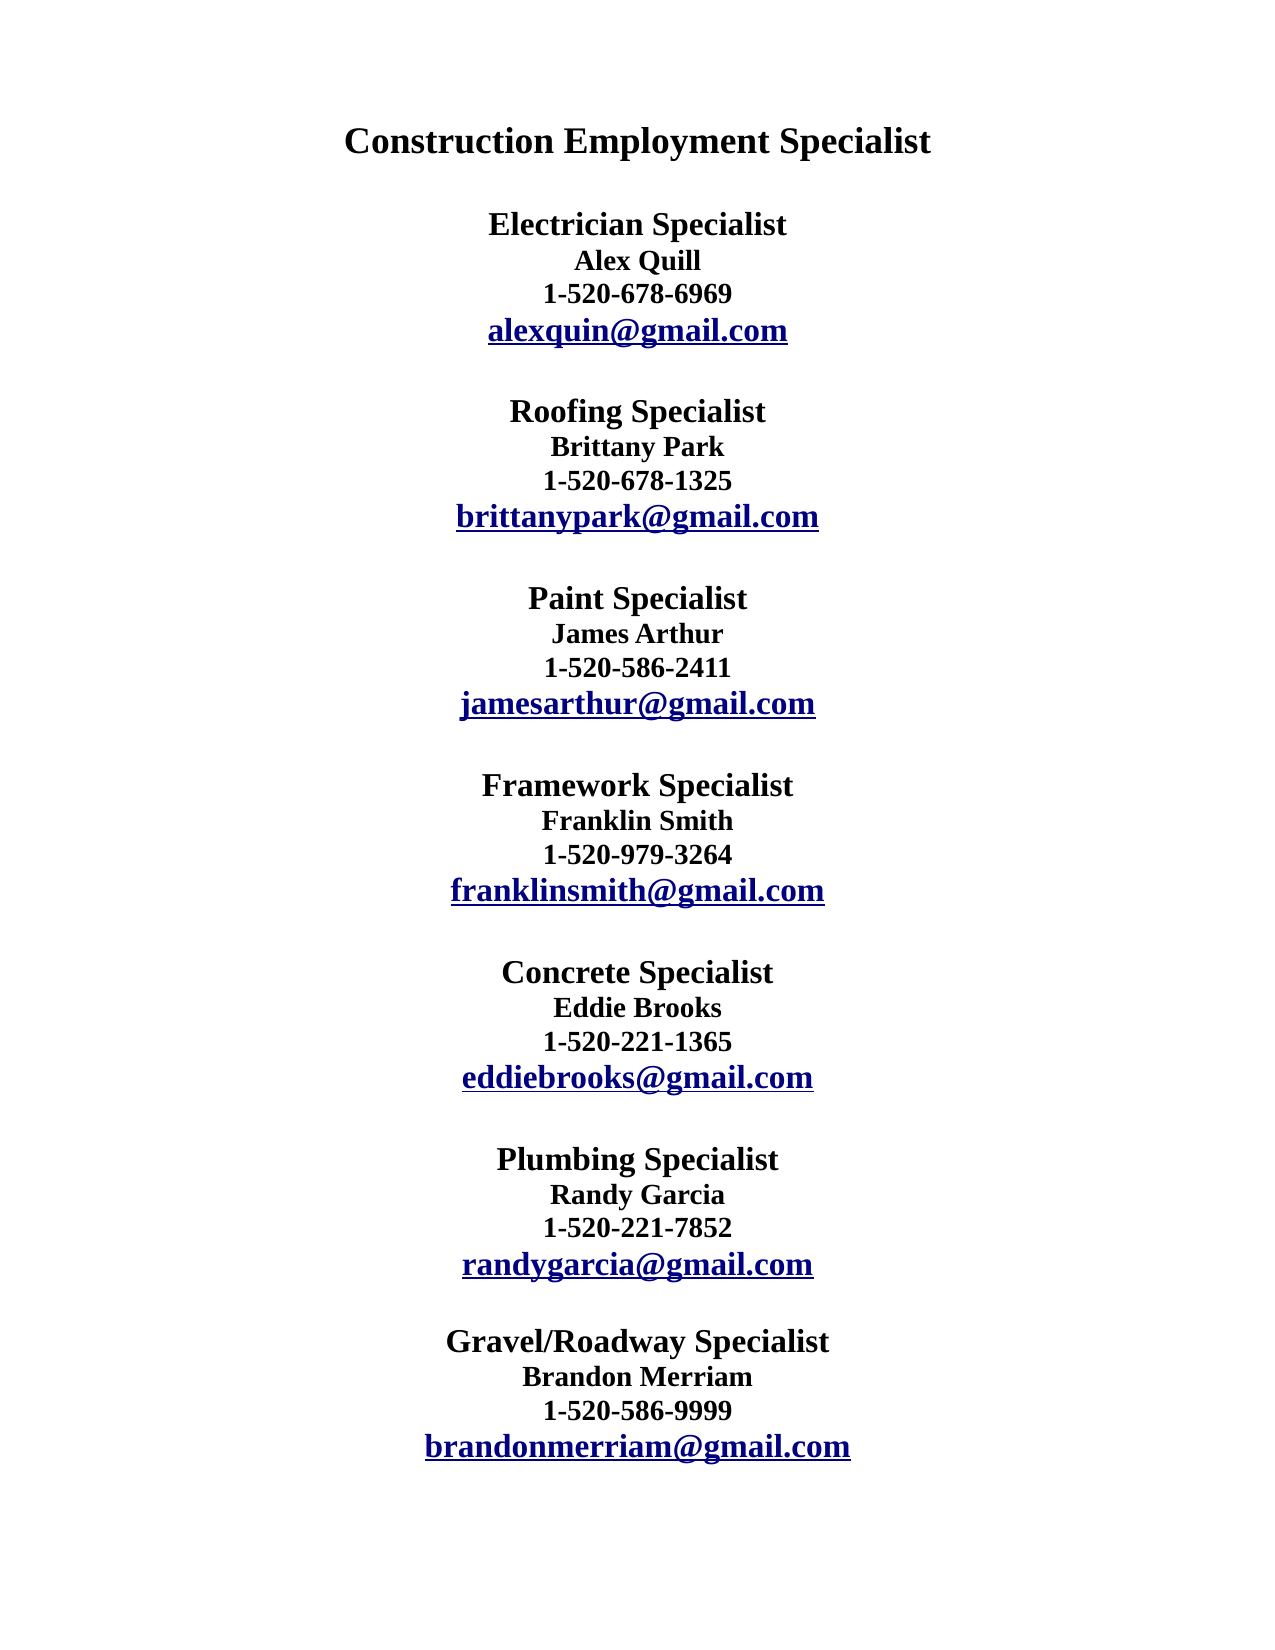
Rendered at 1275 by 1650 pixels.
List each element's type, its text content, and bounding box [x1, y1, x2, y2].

text Construction Employment Specialist [118, 118, 1157, 161]
text 1-520-221-7852 [118, 1211, 1157, 1244]
text Brittany Park [118, 429, 1157, 463]
text Eddie Brooks [118, 990, 1157, 1024]
text Paint Specialist [118, 578, 1157, 616]
text 1-520-678-6969 [118, 276, 1157, 310]
text Gravel/Roadway Specialist [118, 1321, 1157, 1359]
text alexquin@gmail.com [118, 310, 1157, 348]
text jamesarthur@gmail.com [118, 683, 1157, 722]
text eddiebrooks@gmail.com [118, 1057, 1157, 1096]
text brandonmerriam@gmail.com [118, 1426, 1157, 1464]
text Franklin Smith [118, 803, 1157, 837]
text 1-520-586-2411 [118, 650, 1157, 683]
text 1-520-979-3264 [118, 837, 1157, 870]
text 1-520-221-1365 [118, 1024, 1157, 1057]
text randygarcia@gmail.com [118, 1244, 1157, 1282]
text 1-520-678-1325 [118, 463, 1157, 497]
text Framework Specialist [118, 765, 1157, 803]
text Roofing Specialist [118, 391, 1157, 429]
text Concrete Specialist [118, 952, 1157, 990]
text Alex Quill [118, 243, 1157, 276]
text Randy Garcia [118, 1177, 1157, 1211]
text Plumbing Specialist [118, 1139, 1157, 1177]
text franklinsmith@gmail.com [118, 870, 1157, 909]
text Electrician Specialist [118, 204, 1157, 243]
text 1-520-586-9999 [118, 1393, 1157, 1426]
text James Arthur [118, 616, 1157, 650]
text Brandon Merriam [118, 1359, 1157, 1393]
text brittanypark@gmail.com [118, 497, 1157, 535]
